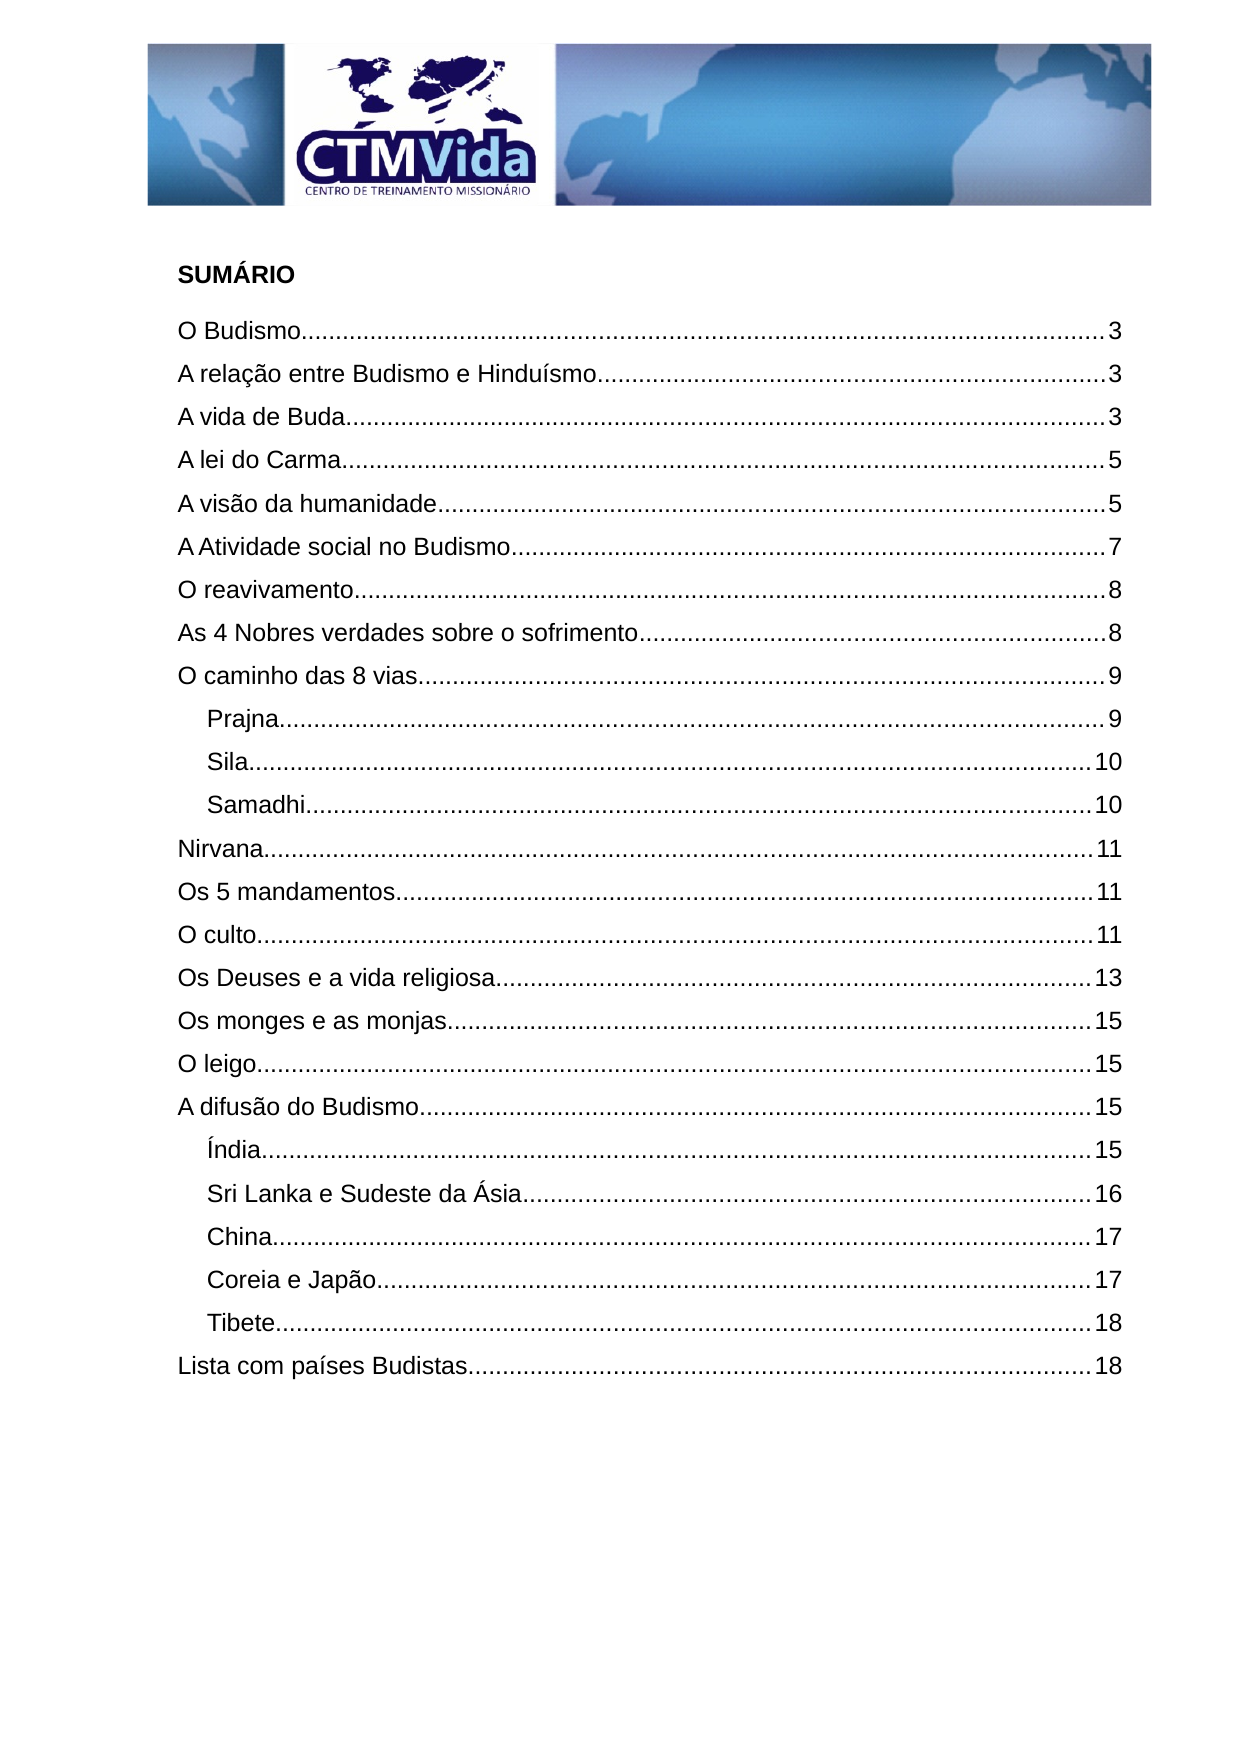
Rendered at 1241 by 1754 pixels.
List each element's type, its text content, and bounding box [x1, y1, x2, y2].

text O leigo 15 [177, 1049, 1122, 1078]
text O culto 11 [177, 920, 1122, 948]
text A difusão do Budismo 15 [177, 1092, 1122, 1121]
text Sila 10 [207, 747, 1122, 776]
text Prajna 9 [207, 704, 1122, 733]
text Tibete 18 [207, 1308, 1122, 1337]
text China 17 [207, 1222, 1122, 1250]
picture [147, 43, 1152, 206]
text Samadhi 10 [207, 790, 1122, 819]
text Nirvana 11 [177, 833, 1122, 862]
text Sri Lanka e Sudeste da Ásia 16 [207, 1178, 1122, 1207]
subtitle Sumário [177, 260, 1122, 289]
text Índia 15 [207, 1135, 1122, 1164]
text A relação entre Budismo e Hinduísmo 3 [177, 359, 1122, 388]
text A visão da humanidade 5 [177, 488, 1122, 517]
text O reavivamento 8 [177, 575, 1122, 603]
text Os 5 mandamentos 11 [177, 877, 1122, 905]
text A vida de Buda 3 [177, 402, 1122, 431]
text Os monges e as monjas 15 [177, 1006, 1122, 1035]
text O Budismo 3 [177, 316, 1122, 345]
text Lista com países Budistas 18 [177, 1351, 1122, 1380]
text A lei do Carma 5 [177, 445, 1122, 474]
text A Atividade social no Budismo 7 [177, 532, 1122, 560]
text O caminho das 8 vias 9 [177, 661, 1122, 690]
text Coreia e Japão 17 [207, 1265, 1122, 1293]
text As 4 Nobres verdades sobre o sofrimento 8 [177, 618, 1122, 647]
text Os Deuses e a vida religiosa 13 [177, 963, 1122, 992]
